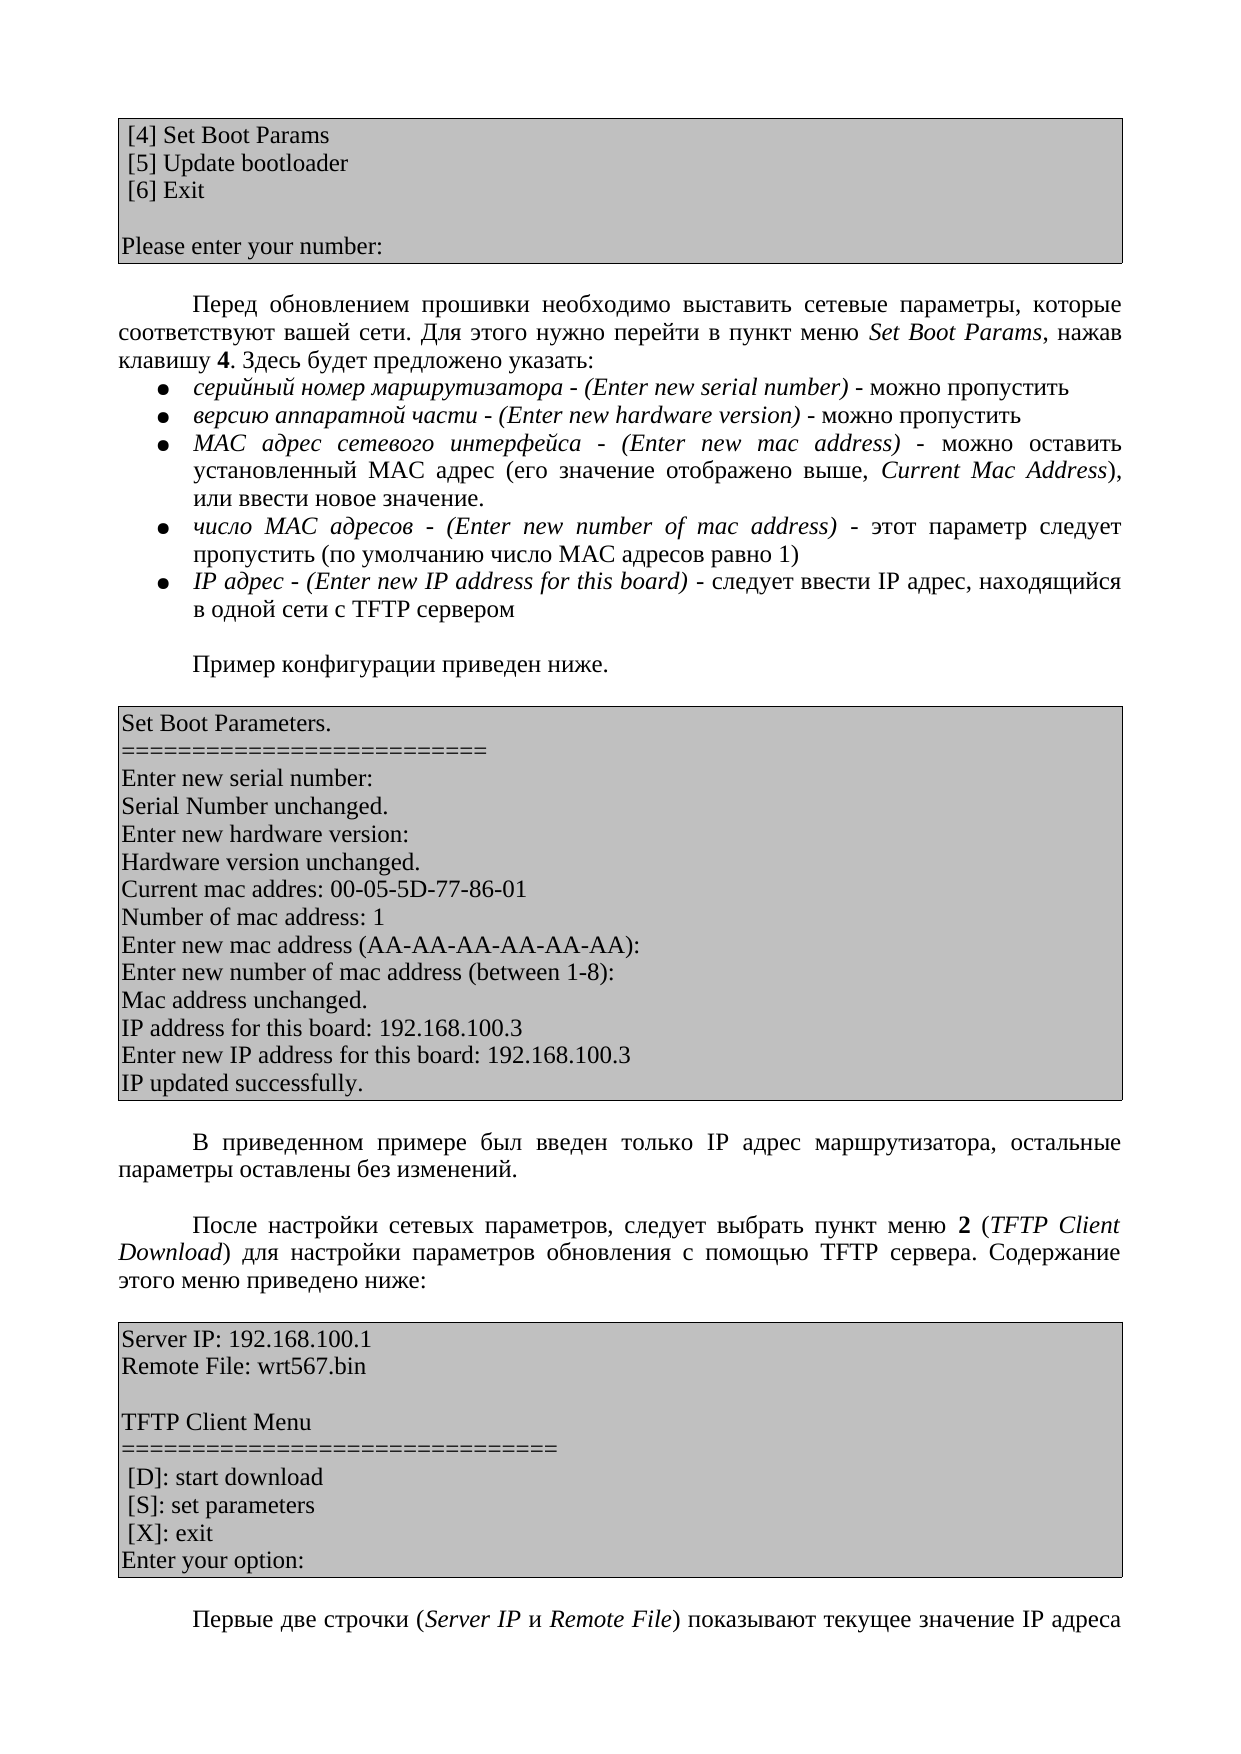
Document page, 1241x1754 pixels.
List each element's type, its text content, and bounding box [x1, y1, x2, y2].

list MAC адрес сетевого интерфейса - (Enter new mac address) - можно оставить установленный MAC адрес (его значение отображено выше, Current Mac Address), или ввести новое значение. [156, 429, 1122, 512]
text Hardware version unchanged. [119, 844, 1122, 872]
text Enter new serial number: [119, 761, 1122, 789]
text =============================== [119, 1432, 1122, 1460]
text Enter your option: [119, 1543, 1122, 1577]
text Remote File: wrt567.bin [119, 1349, 1122, 1377]
text Enter new number of mac address (between 1-8): [119, 955, 1122, 983]
text Enter new mac address (AA-AA-AA-AA-AA-AA): [119, 928, 1122, 955]
text Первые две строчки (Server IP и Remote File) показывают текущее значение IP адреса [118, 1605, 1122, 1632]
text Number of mac address: 1 [119, 900, 1122, 928]
list число MAC адресов - (Enter new number of mac address) - этот параметр следует пропустить (по умолчанию число MAC адресов равно 1) [156, 512, 1122, 567]
text [X]: exit [119, 1516, 1122, 1543]
text Current mac addres: 00-05-5D-77-86-01 [119, 872, 1122, 900]
text IP updated successfully. [119, 1066, 1122, 1100]
text Set Boot Parameters. [119, 707, 1122, 734]
text В приведенном примере был введен только IP адрес маршрутизатора, остальные параметры оставлены без изменений. [118, 1128, 1122, 1183]
text Server IP: 192.168.100.1 [119, 1323, 1122, 1349]
text ========================== [119, 734, 1122, 761]
text После настройки сетевых параметров, следует выбрать пункт меню 2 (TFTP Client Download) для настройки параметров обновления с помощью TFTP сервера. Содержание этого меню приведено ниже: [118, 1211, 1122, 1294]
text [6] Exit [119, 173, 1122, 201]
text Mac address unchanged. [119, 983, 1122, 1011]
text Пример конфигурации приведен ниже. [118, 651, 1122, 678]
text [S]: set parameters [119, 1488, 1122, 1516]
text [4] Set Boot Params [119, 119, 1122, 146]
list IP адрес - (Enter new IP address for this board) - следует ввести IP адрес, находящийся в одной сети с TFTP сервером [156, 567, 1122, 623]
text IP address for this board: 192.168.100.3 [119, 1011, 1122, 1038]
list версию аппаратной части - (Enter new hardware version) - можно пропустить [156, 401, 1122, 429]
text [D]: start download [119, 1460, 1122, 1488]
text [5] Update bootloader [119, 146, 1122, 173]
text Serial Number unchanged. [119, 789, 1122, 817]
text Enter new hardware version: [119, 817, 1122, 844]
text Enter new IP address for this board: 192.168.100.3 [119, 1038, 1122, 1066]
text Перед обновлением прошивки необходимо выставить сетевые параметры, которые соответствуют вашей сети. Для этого нужно перейти в пункт меню Set Boot Params, нажав клавишу 4. Здесь будет предложено указать: [118, 290, 1122, 373]
text Please enter your number: [119, 229, 1122, 263]
text TFTP Client Menu [119, 1405, 1122, 1432]
list серийный номер маршрутизатора - (Enter new serial number) - можно пропустить [156, 373, 1122, 401]
